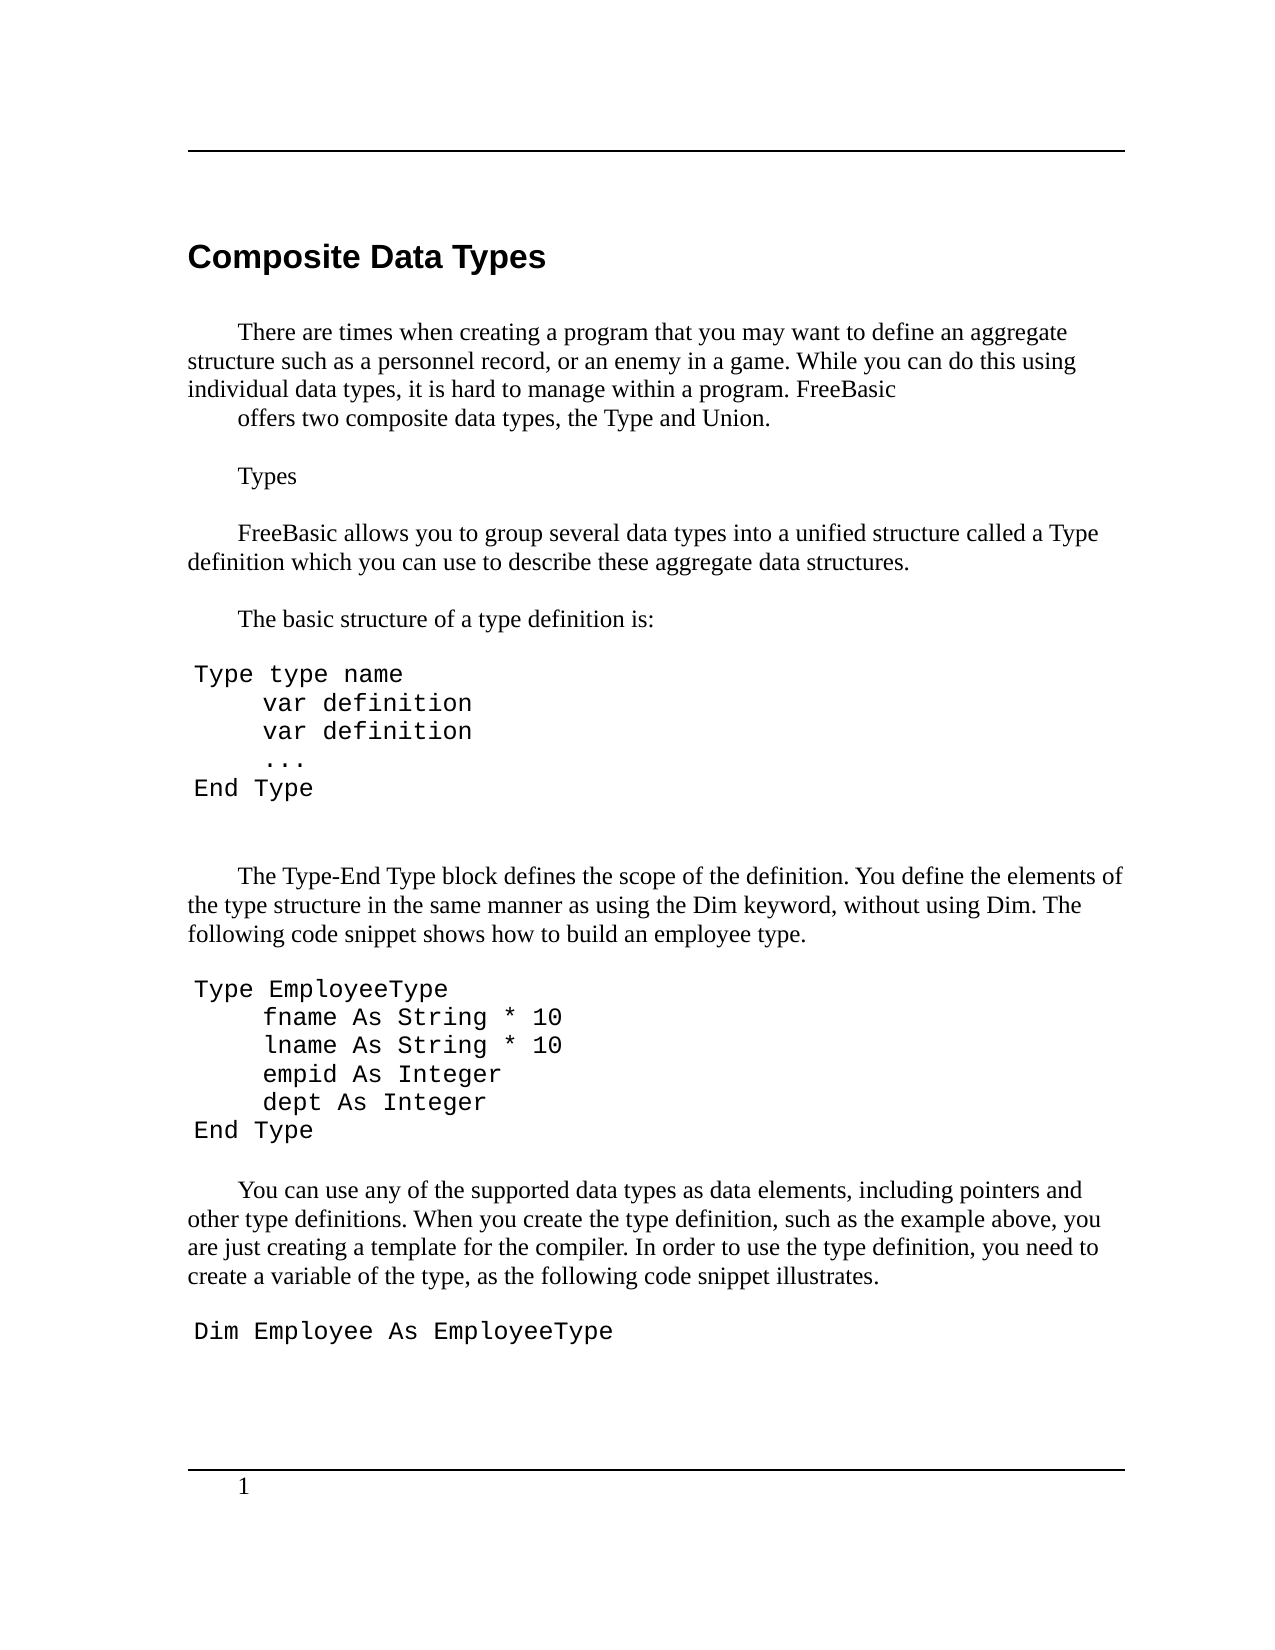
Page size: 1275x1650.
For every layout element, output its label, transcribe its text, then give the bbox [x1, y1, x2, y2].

text The Type-End Type block defines the scope of the definition. You define the elements of the type structure in the same manner as using the Dim keyword, without using Dim. The following code snippet shows how to build an employee type. [187, 861, 1125, 947]
text ... [187, 747, 1125, 775]
text dept As Integer [187, 1089, 1125, 1118]
text End Type [187, 1118, 1125, 1146]
text FreeBasic allows you to group several data types into a unified structure called a Type definition which you can use to describe these aggregate data structures. [187, 518, 1125, 576]
text You can use any of the supported data types as data elements, including pointers and other type definitions. When you create the type definition, such as the example above, you are just creating a template for the compiler. In order to use the type definition, you need to create a variable of the type, as the following code snippet illustrates. [187, 1175, 1125, 1290]
text Type type name [187, 662, 1125, 690]
text Types [187, 461, 1125, 489]
text offers two composite data types, the Type and Union. [187, 403, 1125, 432]
text var definition [187, 690, 1125, 719]
text Dim Employee As EmployeeType [187, 1319, 1125, 1347]
text Type EmployeeType [187, 976, 1125, 1004]
text empid As Integer [187, 1061, 1125, 1089]
text There are times when creating a program that you may want to define an aggregate structure such as a personnel record, or an enemy in a game. While you can do this using individual data types, it is hard to manage within a program. FreeBasic [187, 317, 1125, 403]
text The basic structure of a type definition is: [187, 604, 1125, 633]
subtitle Composite Data Types [187, 237, 1125, 276]
text fname As String * 10 [187, 1004, 1125, 1033]
text End Type [187, 775, 1125, 804]
text lname As String * 10 [187, 1033, 1125, 1061]
text var definition [187, 719, 1125, 747]
